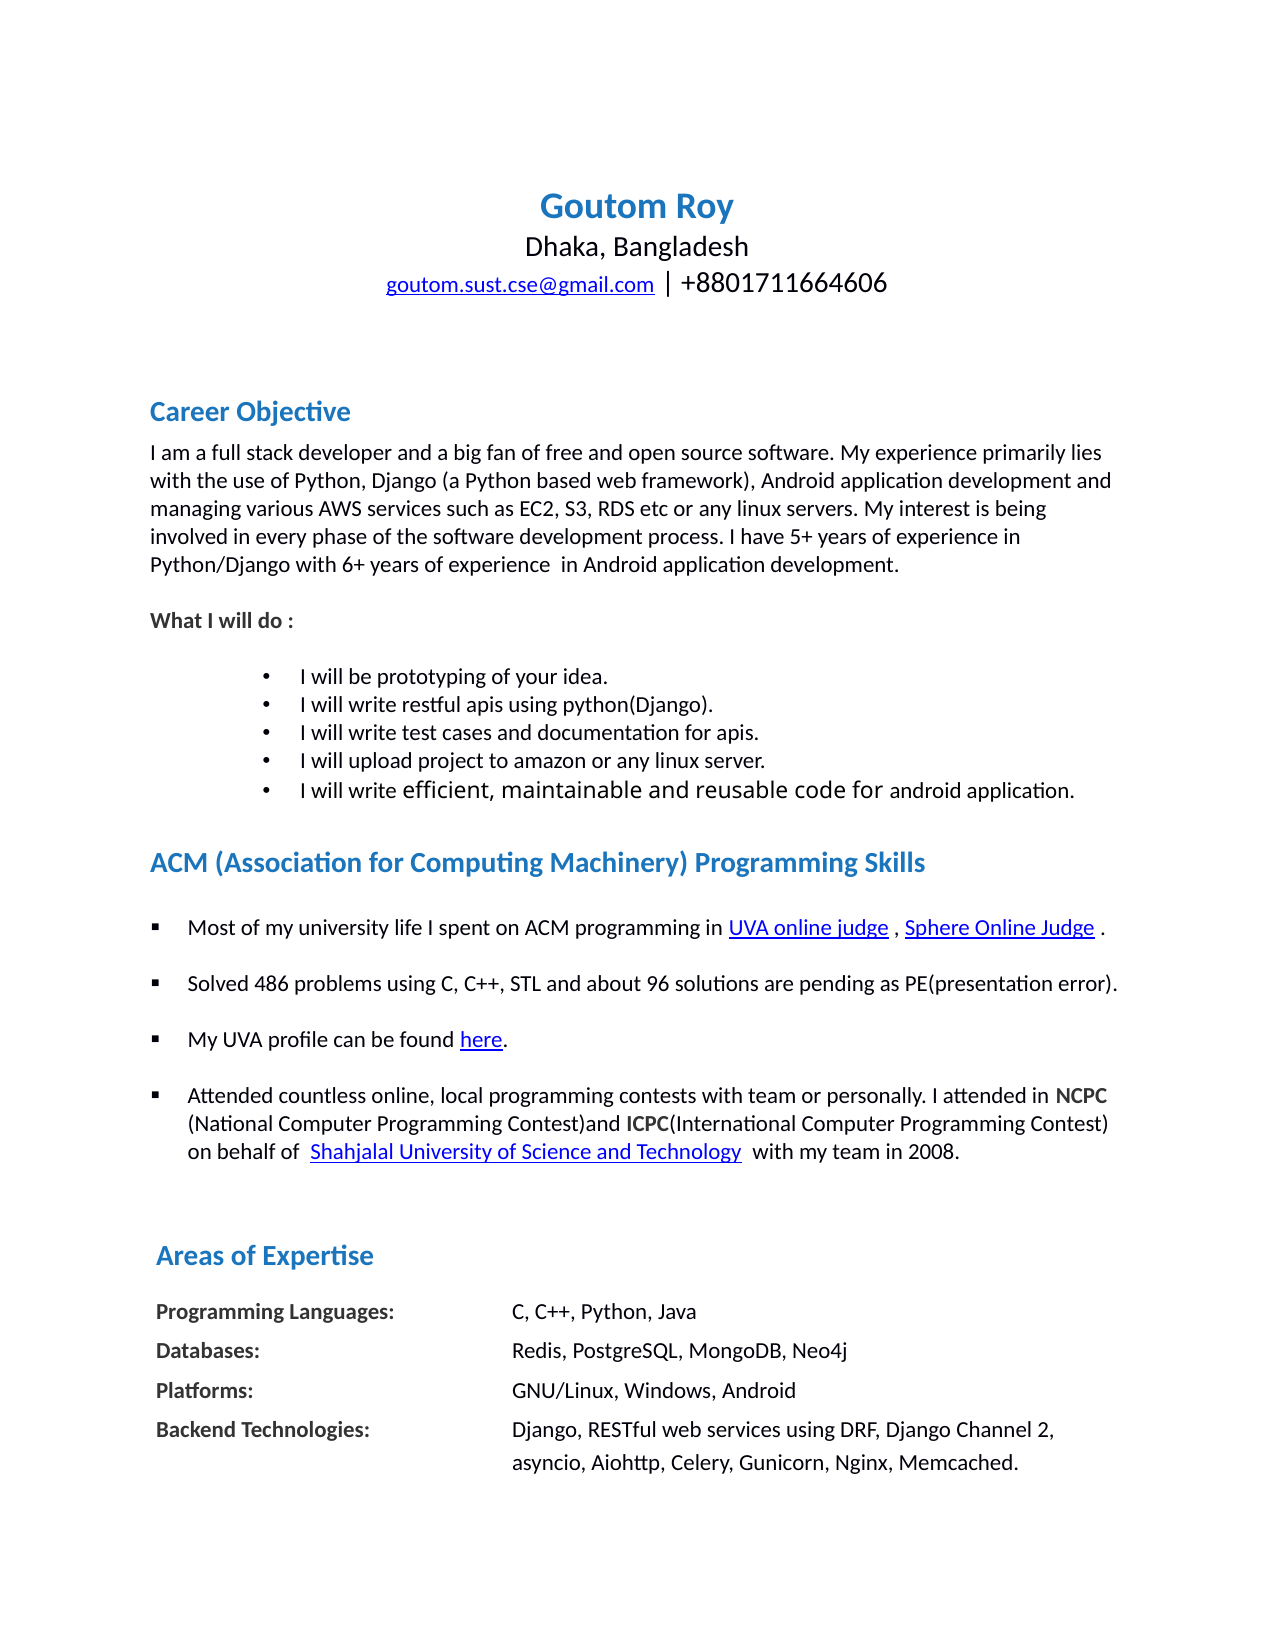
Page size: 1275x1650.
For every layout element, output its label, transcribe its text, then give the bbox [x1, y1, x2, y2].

table_header Goutom Roy Dhaka, Bangladesh goutom.sust.cse@gmail.com | +8801711664606 [138, 182, 1135, 355]
table_header Career Objective [138, 388, 1136, 438]
table_cell Redis, PostgreSQL, MongoDB, Neo4j [506, 1331, 1125, 1370]
table_cell Databases: [150, 1331, 506, 1370]
table_cell Most of my university life I spent on ACM programming in UVA online judge , Sphere Online Judge . Solved 486 problems using C, C++, STL and about 96 solutions are pending as PE(presentation error). My UVA profile can be found here. Attended countless online, local programming contests with team or personally. I attended in NCPC (National Computer Programming Contest)and ICPC(International Computer Programming Contest) on behalf of Shahjalal University of Science and Technology with my team in 2008. [138, 885, 1136, 1193]
table_header ACM (Association for Computing Machinery) Programming Skills [138, 838, 1136, 885]
table_cell GNU/Linux, Windows, Android [506, 1370, 1125, 1410]
table_cell Backend Technologies: [150, 1410, 506, 1481]
table_cell Programming Languages: [150, 1291, 506, 1331]
table_cell I am a full stack developer and a big fan of free and open source software. My experience primarily lies with the use of Python, Django (a Python based web framework), Android application development and managing various AWS services such as EC2, S3, RDS etc or any linux servers. My interest is being involved in every phase of the software development process. I have 5+ years of experience in Python/Django with 6+ years of experience in Android application development. What I will do : I will be prototyping of your idea. I will write restful apis using python(Django). I will write test cases and documentation for apis. I will upload project to amazon or any linux server. I will write efficient, maintainable and reusable code for android application. [138, 438, 1136, 806]
table_cell Platforms: [150, 1370, 506, 1410]
table_cell C, C++, Python, Java [506, 1291, 1125, 1331]
table_header Areas of Expertise [150, 1226, 1125, 1291]
table_cell Django, RESTful web services using DRF, Django Channel 2, asyncio, Aiohttp, Celery, Gunicorn, Nginx, Memcached. [506, 1410, 1125, 1481]
